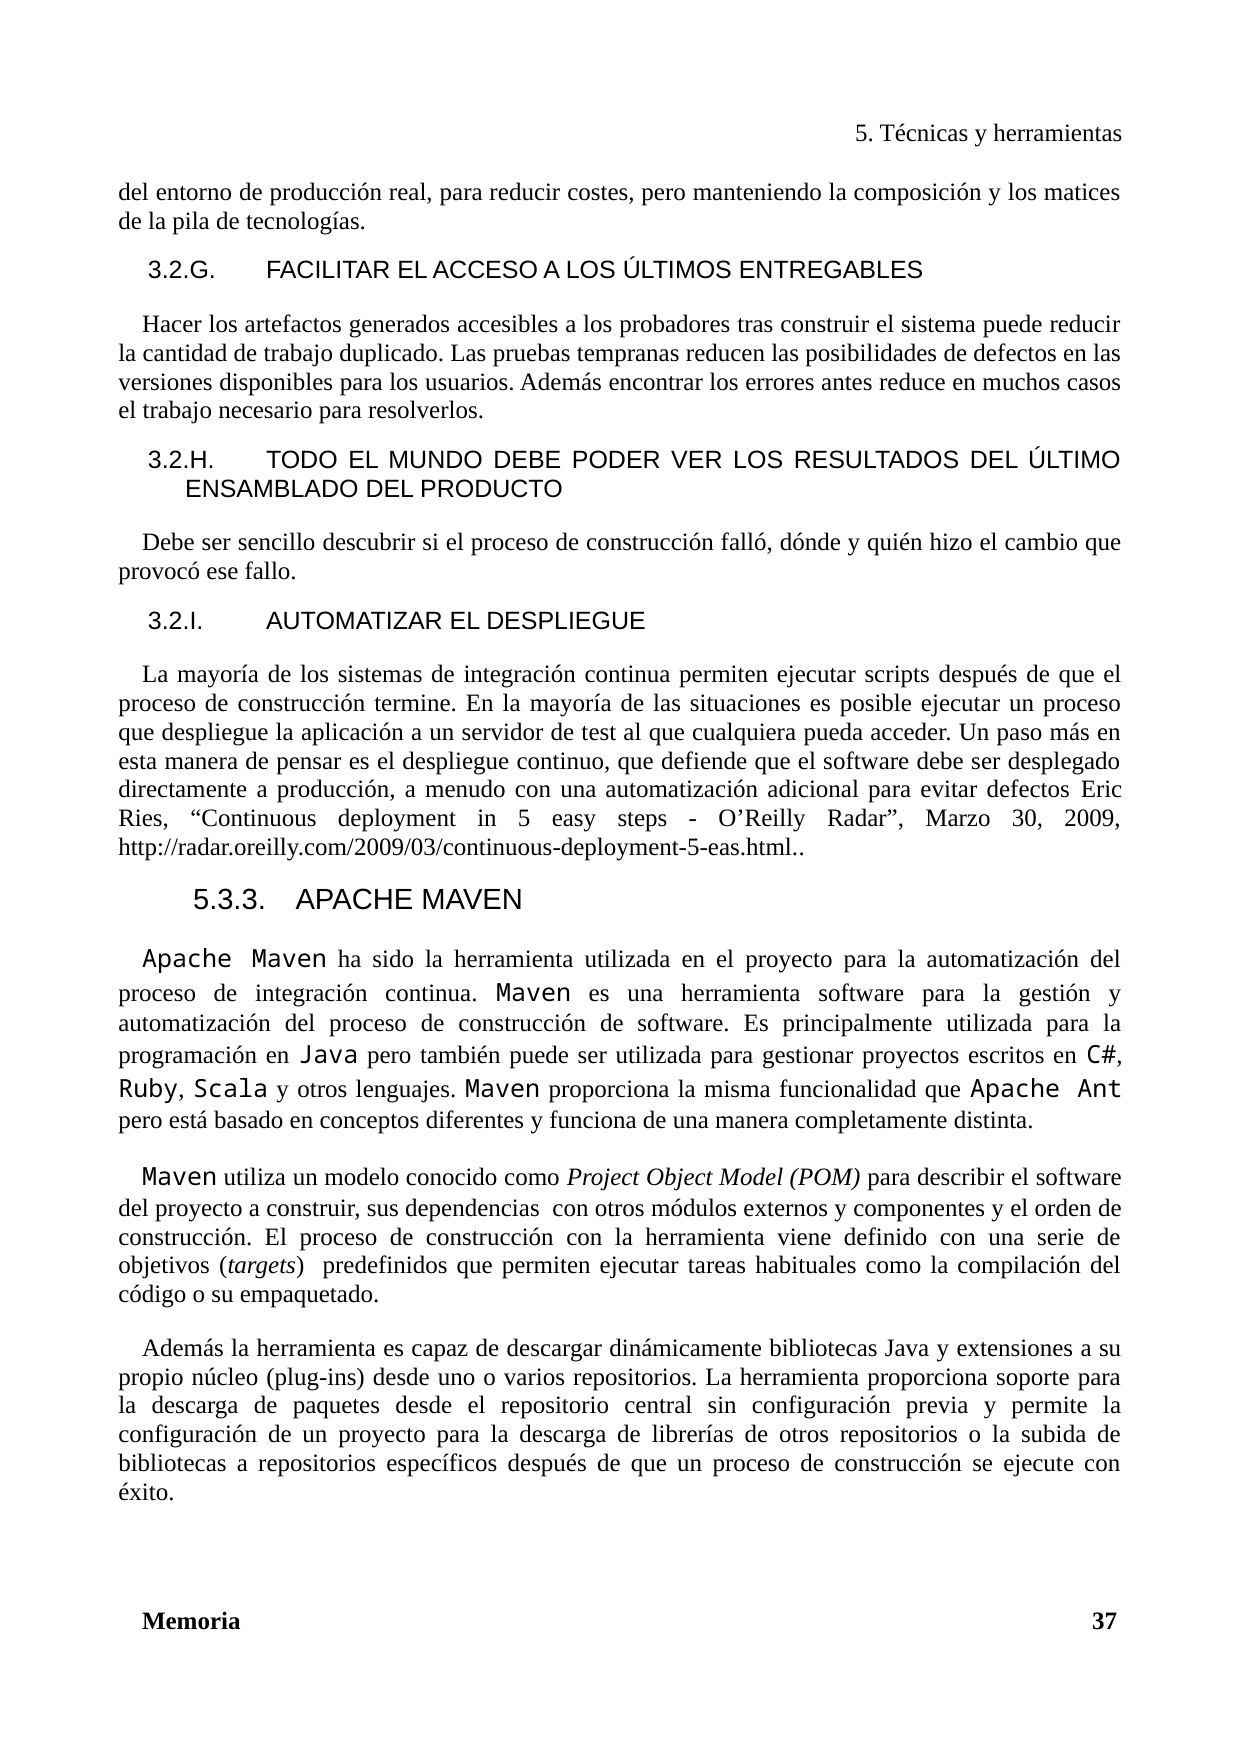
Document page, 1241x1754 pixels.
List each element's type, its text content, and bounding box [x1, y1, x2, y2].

text del entorno de producción real, para reducir costes, pero manteniendo la composición y los matices de la pila de tecnologías. [118, 177, 1122, 234]
text La mayoría de los sistemas de integración continua permiten ejecutar scripts después de que el proceso de construcción termine. En la mayoría de las situaciones es posible ejecutar un proceso que despliegue la aplicación a un servidor de test al que cualquiera pueda acceder. Un paso más en esta manera de pensar es el despliegue continuo, que defiende que el software debe ser desplegado directamente a producción, a menudo con una automatización adicional para evitar defectos Eric Ries, “Continuous deployment in 5 easy steps - O’Reilly Radar”, Marzo 30, 2009, http://radar.oreilly.com/2009/03/continuous-deployment-5-eas.html.. [118, 659, 1122, 861]
text Además la herramienta es capaz de descargar dinámicamente bibliotecas Java y extensiones a su propio núcleo (plug-ins) desde uno o varios repositorios. La herramienta proporciona soporte para la descarga de paquetes desde el repositorio central sin configuración previa y permite la configuración de un proyecto para la descarga de librerías de otros repositorios o la subida de bibliotecas a repositorios específicos después de que un proceso de construcción se ejecute con éxito. [118, 1333, 1122, 1506]
subtitle Facilitar el acceso a los últimos entregables [148, 255, 1122, 284]
subtitle Automatizar el despliegue [148, 606, 1122, 634]
subtitle Todo el mundo debe poder ver los resultados del último ensamblado del producto [148, 445, 1122, 502]
text Debe ser sencillo descubrir si el proceso de construcción falló, dónde y quién hizo el cambio que provocó ese fallo. [118, 527, 1122, 585]
text Maven utiliza un modelo conocido como Project Object Model (POM) para describir el software del proyecto a construir, sus dependencias con otros módulos externos y componentes y el orden de construcción. El proceso de construcción con la herramienta viene definido con una serie de objetivos (targets) predefinidos que permiten ejecutar tareas habituales como la compilación del código o su empaquetado. [118, 1159, 1122, 1308]
subtitle Apache Maven [266, 882, 1122, 915]
text Apache Maven ha sido la herramienta utilizada en el proyecto para la automatización del proceso de integración continua. Maven es una herramienta software para la gestión y automatización del proceso de construcción de software. Es principalmente utilizada para la programación en Java pero también puede ser utilizada para gestionar proyectos escritos en C#, Ruby, Scala y otros lenguajes. Maven proporciona la misma funcionalidad que Apache Ant pero está basado en conceptos diferentes y funciona de una manera completamente distinta. [118, 940, 1122, 1134]
text Hacer los artefactos generados accesibles a los probadores tras construir el sistema puede reducir la cantidad de trabajo duplicado. Las pruebas tempranas reducen las posibilidades de defectos en las versiones disponibles para los usuarios. Además encontrar los errores antes reduce en muchos casos el trabajo necesario para resolverlos. [118, 309, 1122, 424]
